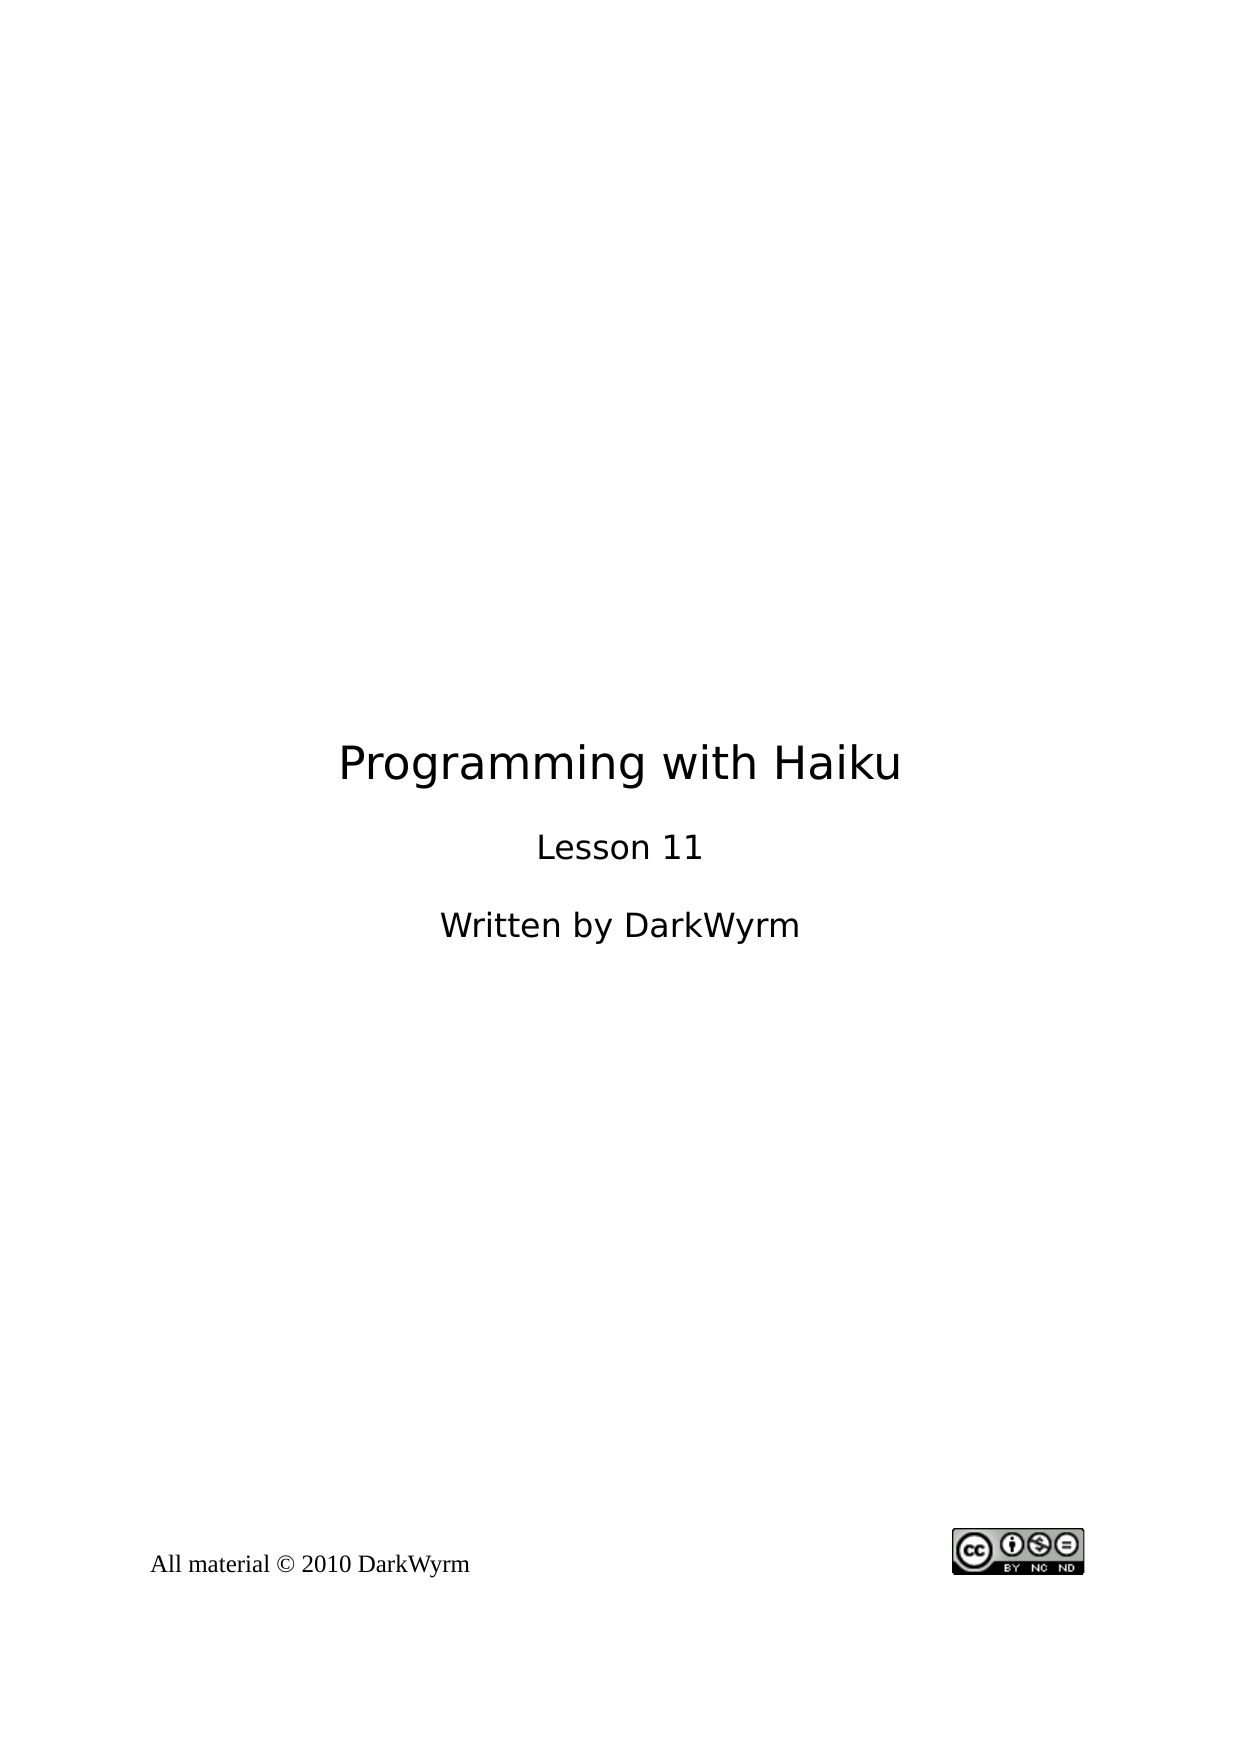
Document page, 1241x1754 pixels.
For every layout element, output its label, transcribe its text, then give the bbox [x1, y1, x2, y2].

text All material © 2010 DarkWyrm [150, 1549, 1090, 1578]
text Lesson 11 [150, 829, 1090, 868]
text Programming with Haiku [150, 737, 1090, 790]
picture [952, 1528, 1085, 1575]
text Written by DarkWyrm [150, 907, 1090, 945]
